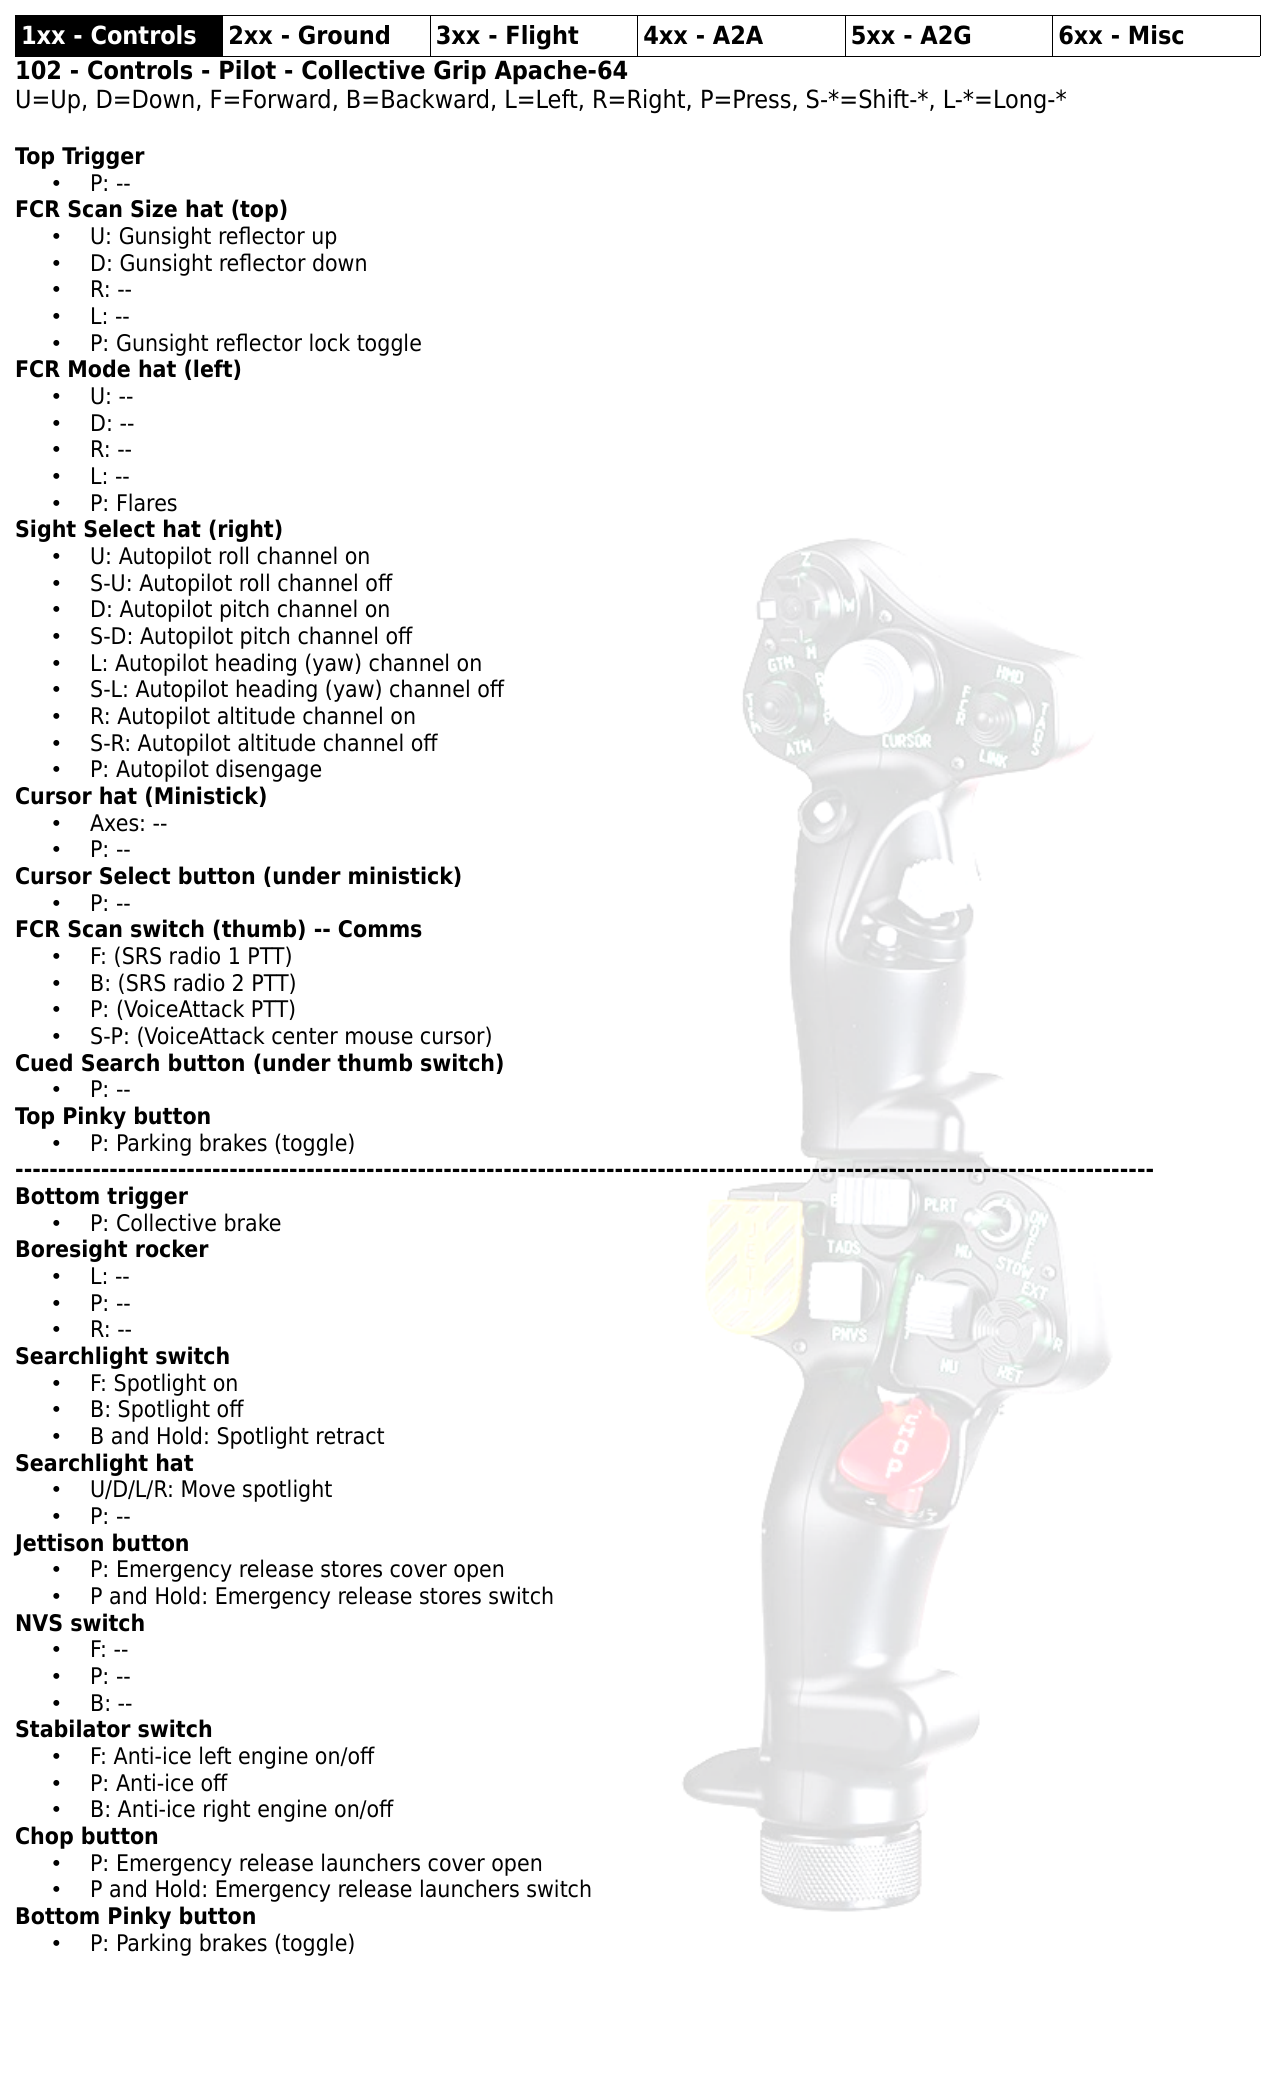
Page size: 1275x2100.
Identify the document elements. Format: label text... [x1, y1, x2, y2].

text [1141, 1183, 1260, 1210]
list F: (SRS radio 1 PTT) [52, 943, 604, 970]
list P and Hold: Emergency release launchers switch [52, 1877, 604, 1903]
list P: -- [52, 1663, 604, 1690]
list P: (VoiceAttack PTT) [52, 997, 604, 1023]
list [1141, 677, 1260, 703]
list D: -- [52, 410, 1260, 437]
text Searchlight hat [15, 1450, 604, 1477]
text Searchlight switch [15, 1343, 604, 1370]
list [1141, 1663, 1260, 1690]
list [1141, 1770, 1260, 1797]
list P: Parking brakes (toggle) [52, 1130, 604, 1157]
text ------------------------------------------------------------------------------------------------------------------------------------- [1141, 1157, 1260, 1183]
text [1141, 1903, 1260, 1930]
text ------------------------------------------------------------------------------------------------------------------------------------- [15, 1157, 604, 1183]
text Chop button [15, 1823, 604, 1850]
list P: Autopilot disengage [52, 757, 604, 783]
list [1141, 1370, 1260, 1397]
list R: Autopilot altitude channel on [52, 703, 604, 730]
list [1141, 1423, 1260, 1450]
list [1141, 1023, 1260, 1050]
list [1141, 1130, 1260, 1157]
text Bottom trigger [15, 1183, 604, 1210]
text Top Trigger [15, 143, 1260, 170]
list [1141, 1263, 1260, 1290]
list D: Autopilot pitch channel on [52, 597, 604, 623]
text [1141, 517, 1260, 543]
list [1141, 1583, 1260, 1610]
list S-D: Autopilot pitch channel off [52, 623, 604, 650]
list P: Anti-ice off [52, 1770, 604, 1797]
list [1141, 1743, 1260, 1770]
list L: -- [52, 303, 1260, 330]
list [1141, 757, 1260, 783]
list L: Autopilot heading (yaw) channel on [52, 650, 604, 677]
list R: -- [52, 437, 1260, 463]
list [1141, 703, 1260, 730]
list P: Flares [52, 490, 1260, 517]
text [1141, 1450, 1260, 1477]
list R: -- [52, 1317, 604, 1343]
list S-P: (VoiceAttack center mouse cursor) [52, 1023, 604, 1050]
list U/D/L/R: Move spotlight [52, 1477, 604, 1503]
text [1141, 1343, 1260, 1370]
text Cursor hat (Ministick) [15, 783, 604, 810]
list P: Emergency release stores cover open [52, 1557, 604, 1583]
list [1141, 943, 1260, 970]
list S-R: Autopilot altitude channel off [52, 730, 604, 757]
list B: -- [52, 1690, 604, 1717]
text FCR Mode hat (left) [15, 357, 1260, 383]
list P: Collective brake [52, 1210, 604, 1237]
list [1141, 1557, 1260, 1583]
list F: Spotlight on [52, 1370, 604, 1397]
text [1141, 863, 1260, 890]
list [1141, 1210, 1260, 1237]
text FCR Scan switch (thumb) -- Comms [15, 917, 604, 943]
list B and Hold: Spotlight retract [52, 1423, 604, 1450]
list [1141, 570, 1260, 597]
table_header 3xx - Flight [431, 16, 637, 56]
text Stabilator switch [15, 1717, 604, 1743]
text Boresight rocker [15, 1237, 604, 1263]
list [1141, 1397, 1260, 1423]
list B: Spotlight off [52, 1397, 604, 1423]
text Jettison button [15, 1530, 604, 1557]
text Sight Select hat (right) [15, 517, 604, 543]
list [1141, 890, 1260, 917]
list [1141, 1877, 1260, 1903]
list [1141, 1503, 1260, 1530]
list [1141, 1077, 1260, 1103]
list P: -- [52, 1503, 604, 1530]
list [1141, 1850, 1260, 1877]
text NVS switch [15, 1610, 604, 1637]
list P: -- [52, 1077, 604, 1103]
table_header 5xx - A2G [846, 16, 1052, 56]
list L: -- [52, 1263, 604, 1290]
text [1141, 1610, 1260, 1637]
text [1141, 1823, 1260, 1850]
list F: -- [52, 1637, 604, 1663]
list R: -- [52, 277, 1260, 303]
list U: Gunsight reflector up [52, 223, 1260, 250]
list S-U: Autopilot roll channel off [52, 570, 604, 597]
list B: (SRS radio 2 PTT) [52, 970, 604, 997]
text Cued Search button (under thumb switch) [15, 1050, 604, 1077]
text [1141, 783, 1260, 810]
text [1141, 1530, 1260, 1557]
list [1141, 1690, 1260, 1717]
list [1141, 623, 1260, 650]
list [1141, 650, 1260, 677]
text U=Up, D=Down, F=Forward, B=Backward, L=Left, R=Right, P=Press, S-*=Shift-*, L-*=Long-* [15, 85, 1260, 114]
list P: -- [52, 170, 1260, 197]
table_header 2xx - Ground [223, 16, 430, 56]
text [1141, 1050, 1260, 1077]
list [1141, 543, 1260, 570]
list S-L: Autopilot heading (yaw) channel off [52, 677, 604, 703]
list [1141, 997, 1260, 1023]
list P and Hold: Emergency release stores switch [52, 1583, 604, 1610]
text [1141, 1717, 1260, 1743]
table_header 6xx - Misc [1053, 16, 1260, 56]
list [1141, 970, 1260, 997]
list [1141, 1290, 1260, 1317]
list U: Autopilot roll channel on [52, 543, 604, 570]
list [1141, 1637, 1260, 1663]
text FCR Scan Size hat (top) [15, 197, 1260, 223]
text Top Pinky button [15, 1103, 604, 1130]
list D: Gunsight reflector down [52, 250, 1260, 277]
list P: -- [52, 890, 604, 917]
list [1141, 810, 1260, 837]
list Axes: -- [52, 810, 604, 837]
list P: -- [52, 837, 604, 863]
list [1141, 1797, 1260, 1823]
list P: Emergency release launchers cover open [52, 1850, 604, 1877]
text Cursor Select button (under ministick) [15, 863, 604, 890]
list [1141, 1477, 1260, 1503]
list F: Anti-ice left engine on/off [52, 1743, 604, 1770]
list [1141, 837, 1260, 863]
list L: -- [52, 463, 1260, 490]
text [1141, 1103, 1260, 1130]
table_header 4xx - A2A [638, 16, 845, 56]
text [1141, 1237, 1260, 1263]
list [1141, 1317, 1260, 1343]
list [1141, 730, 1260, 757]
table_header 1xx - Controls [16, 16, 222, 56]
list P: Gunsight reflector lock toggle [52, 330, 1260, 357]
text 102 - Controls - Pilot - Collective Grip Apache-64 [15, 57, 1260, 85]
list [1141, 597, 1260, 623]
text Bottom Pinky button [15, 1903, 604, 1930]
list U: -- [52, 383, 1260, 410]
list B: Anti-ice right engine on/off [52, 1797, 604, 1823]
list P: Parking brakes (toggle) [52, 1930, 1260, 1957]
list P: -- [52, 1290, 604, 1317]
text [1141, 917, 1260, 943]
